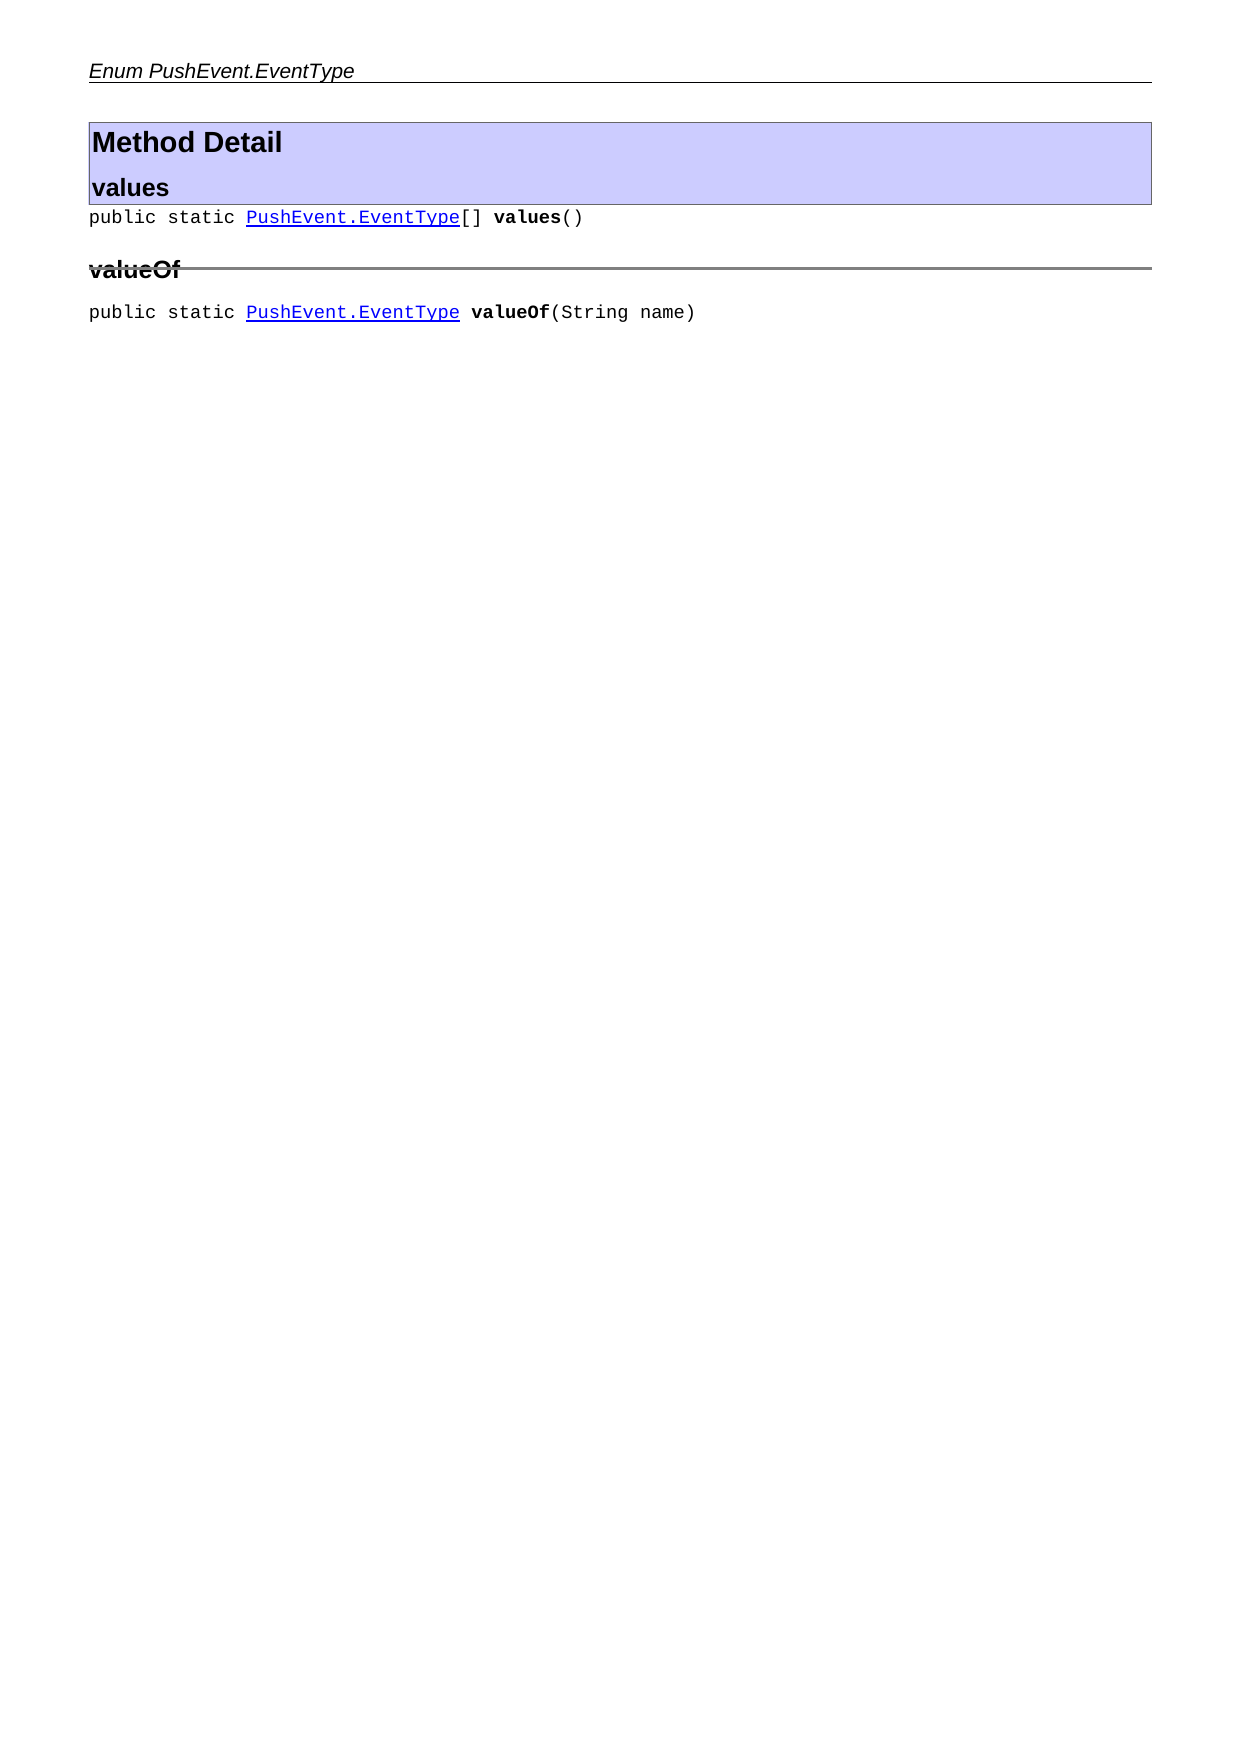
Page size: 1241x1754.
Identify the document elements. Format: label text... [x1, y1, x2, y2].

subtitle values [90, 170, 1151, 204]
text public static PushEvent.EventType[] values() [88, 208, 1152, 229]
subtitle Method Detail [90, 123, 1151, 158]
text public static PushEvent.EventType valueOf(String name) [88, 303, 1152, 324]
